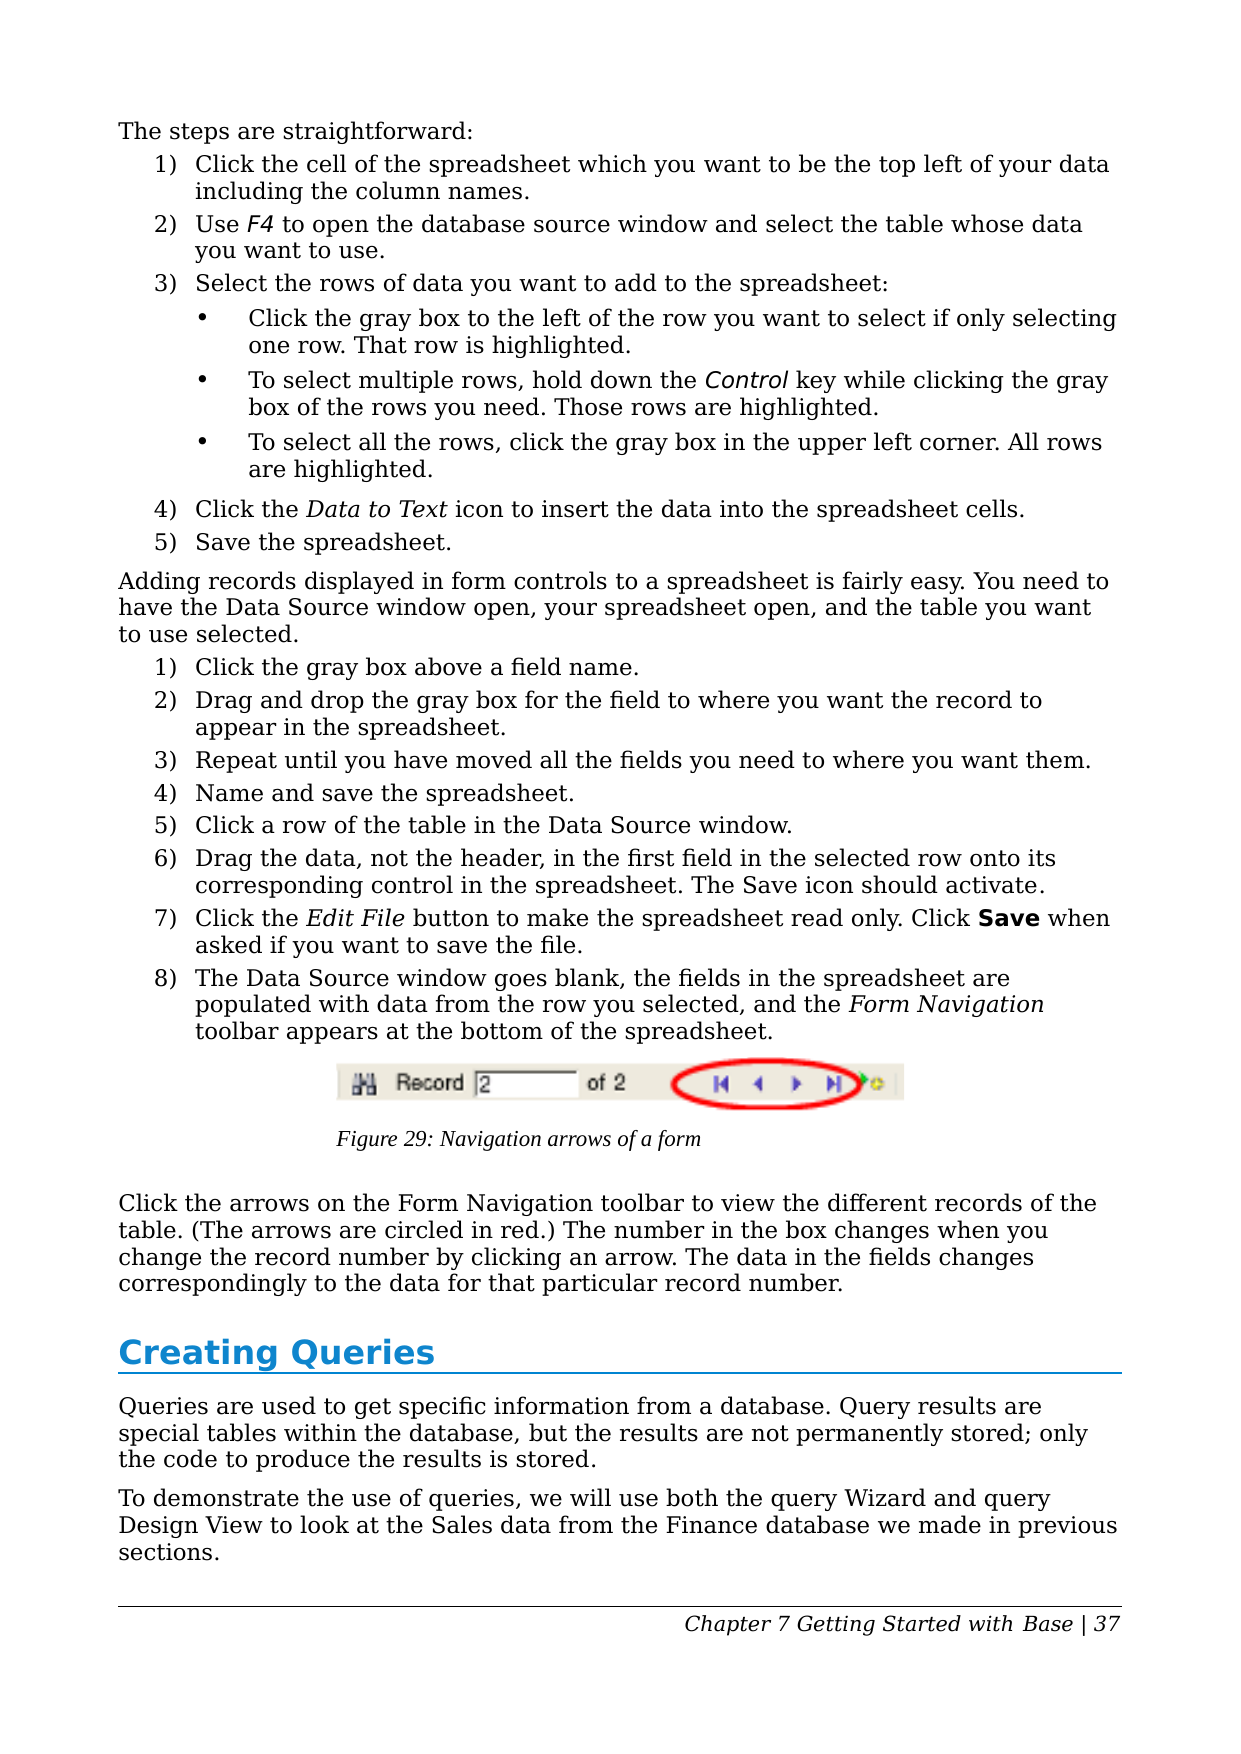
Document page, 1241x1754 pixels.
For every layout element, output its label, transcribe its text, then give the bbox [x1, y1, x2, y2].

list Use F4 to open the database source window and select the table whose data you want to use. [177, 211, 1122, 264]
subtitle Creating Queries [118, 1333, 1122, 1372]
list Click the Data to Text icon to insert the data into the spreadsheet cells. [177, 496, 1122, 522]
list Click the Edit File button to make the spreadsheet read only. Click Save when asked if you want to save the file. [177, 905, 1122, 958]
list Drag and drop the gray box for the field to where you want the record to appear in the spreadsheet. [177, 687, 1122, 741]
list Click a row of the table in the Data Source window. [177, 813, 1122, 839]
text Figure 29: Navigation arrows of a form [336, 1125, 904, 1151]
picture [336, 1057, 905, 1125]
list Adding records displayed in form controls to a spreadsheet is fairly easy. You need to have the Data Source window open, your spreadsheet open, and the table you want to use selected. [118, 568, 1122, 648]
list To select multiple rows, hold down the Control key while clicking the gray box of the rows you need. Those rows are highlighted. [195, 365, 1122, 421]
list Name and save the spreadsheet. [177, 780, 1122, 806]
text Queries are used to get specific information from a database. Query results are special tables within the database, but the results are not permanently stored; only the code to produce the results is stored. [118, 1393, 1122, 1473]
list Save the spreadsheet. [177, 529, 1122, 555]
list To select all the rows, click the gray box in the upper left corner. All rows are highlighted. [195, 427, 1122, 483]
list Click the cell of the spreadsheet which you want to be the top left of your data including the column names. [177, 151, 1122, 204]
list Click the gray box to the left of the row you want to select if only selecting one row. That row is highlighted. [195, 303, 1122, 359]
text Click the arrows on the Form Navigation toolbar to view the different records of the table. (The arrows are circled in red.) The number in the box changes when you change the record number by clicking an arrow. The data in the fields changes correspondingly to the data for that particular record number. [118, 1191, 1122, 1297]
list Drag the data, not the header, in the first field in the selected row onto its corresponding control in the spreadsheet. The Save icon should activate. [177, 846, 1122, 899]
list Click the gray box above a field name. [177, 654, 1122, 681]
list The Data Source window goes blank, the fields in the spreadsheet are populated with data from the row you selected, and the Form Navigation toolbar appears at the bottom of the spreadsheet. [177, 965, 1122, 1045]
list The steps are straightforward: [118, 118, 1122, 145]
list Select the rows of data you want to add to the spreadsheet: [177, 270, 1122, 297]
list Repeat until you have moved all the fields you need to where you want them. [177, 747, 1122, 773]
text To demonstrate the use of queries, we will use both the query Wizard and query Design View to look at the Sales data from the Finance database we made in previous sections. [118, 1486, 1122, 1566]
